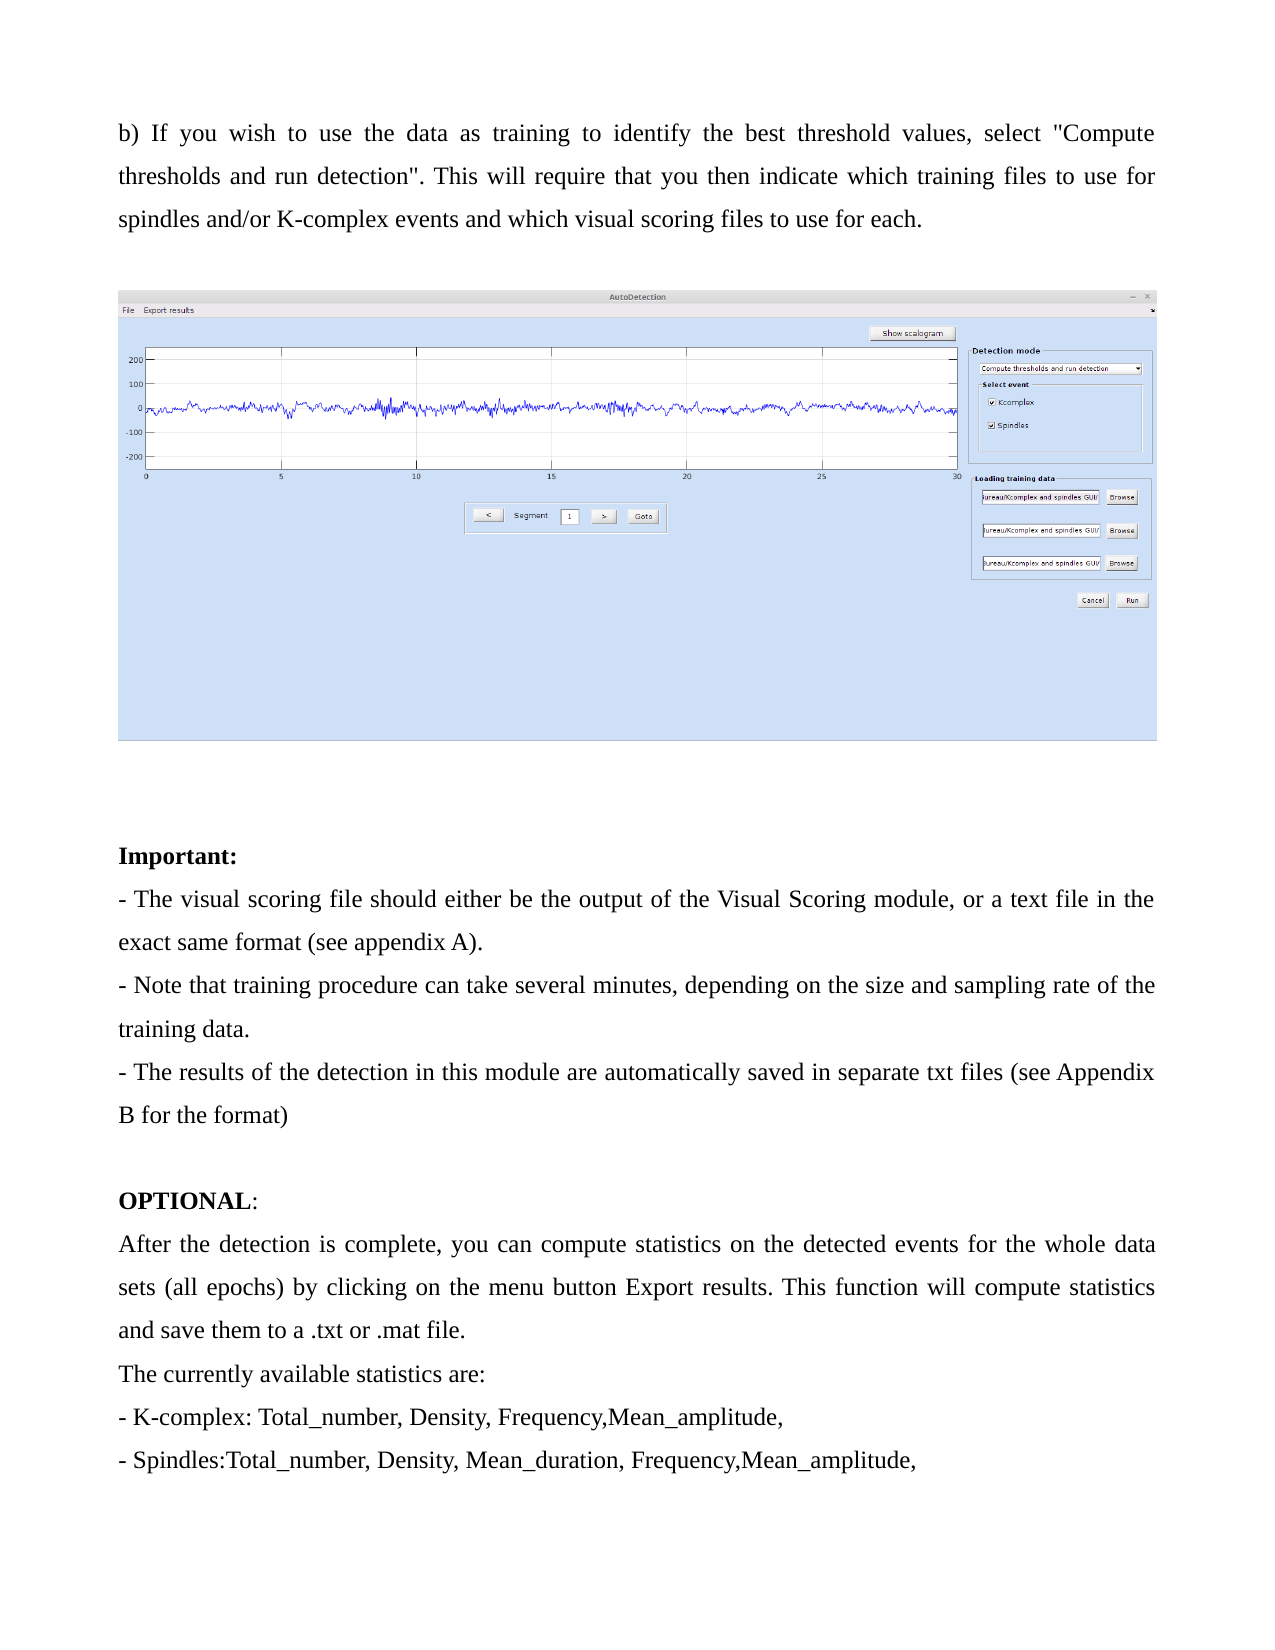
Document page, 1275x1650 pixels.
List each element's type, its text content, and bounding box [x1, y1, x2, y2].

text After the detection is complete, you can compute statistics on the detected events for the whole data sets (all epochs) by clicking on the menu button Export results. This function will compute statistics and save them to a .txt or .mat file. [118, 1229, 1157, 1344]
text Important: [118, 841, 1157, 870]
text The currently available statistics are: [118, 1359, 1157, 1387]
text - Spindles:Total_number, Density, Mean_duration, Frequency,Mean_amplitude, [118, 1445, 1157, 1474]
text OPTIONAL: [118, 1186, 1157, 1215]
text - Note that training procedure can take several minutes, depending on the size and sampling rate of the training data. [118, 971, 1157, 1042]
text - K-complex: Total_number, Density, Frequency,Mean_amplitude, [118, 1402, 1157, 1431]
text - The results of the detection in this module are automatically saved in separate txt files (see Appendix B for the format) [118, 1057, 1157, 1129]
picture [118, 290, 1157, 741]
text b) If you wish to use the data as training to identify the best threshold values, select "Compute thresholds and run detection". This will require that you then indicate which training files to use for spindles and/or K-complex events and which visual scoring files to use for each. [118, 118, 1157, 233]
text - The visual scoring file should either be the output of the Visual Scoring module, or a text file in the exact same format (see appendix A). [118, 884, 1157, 956]
